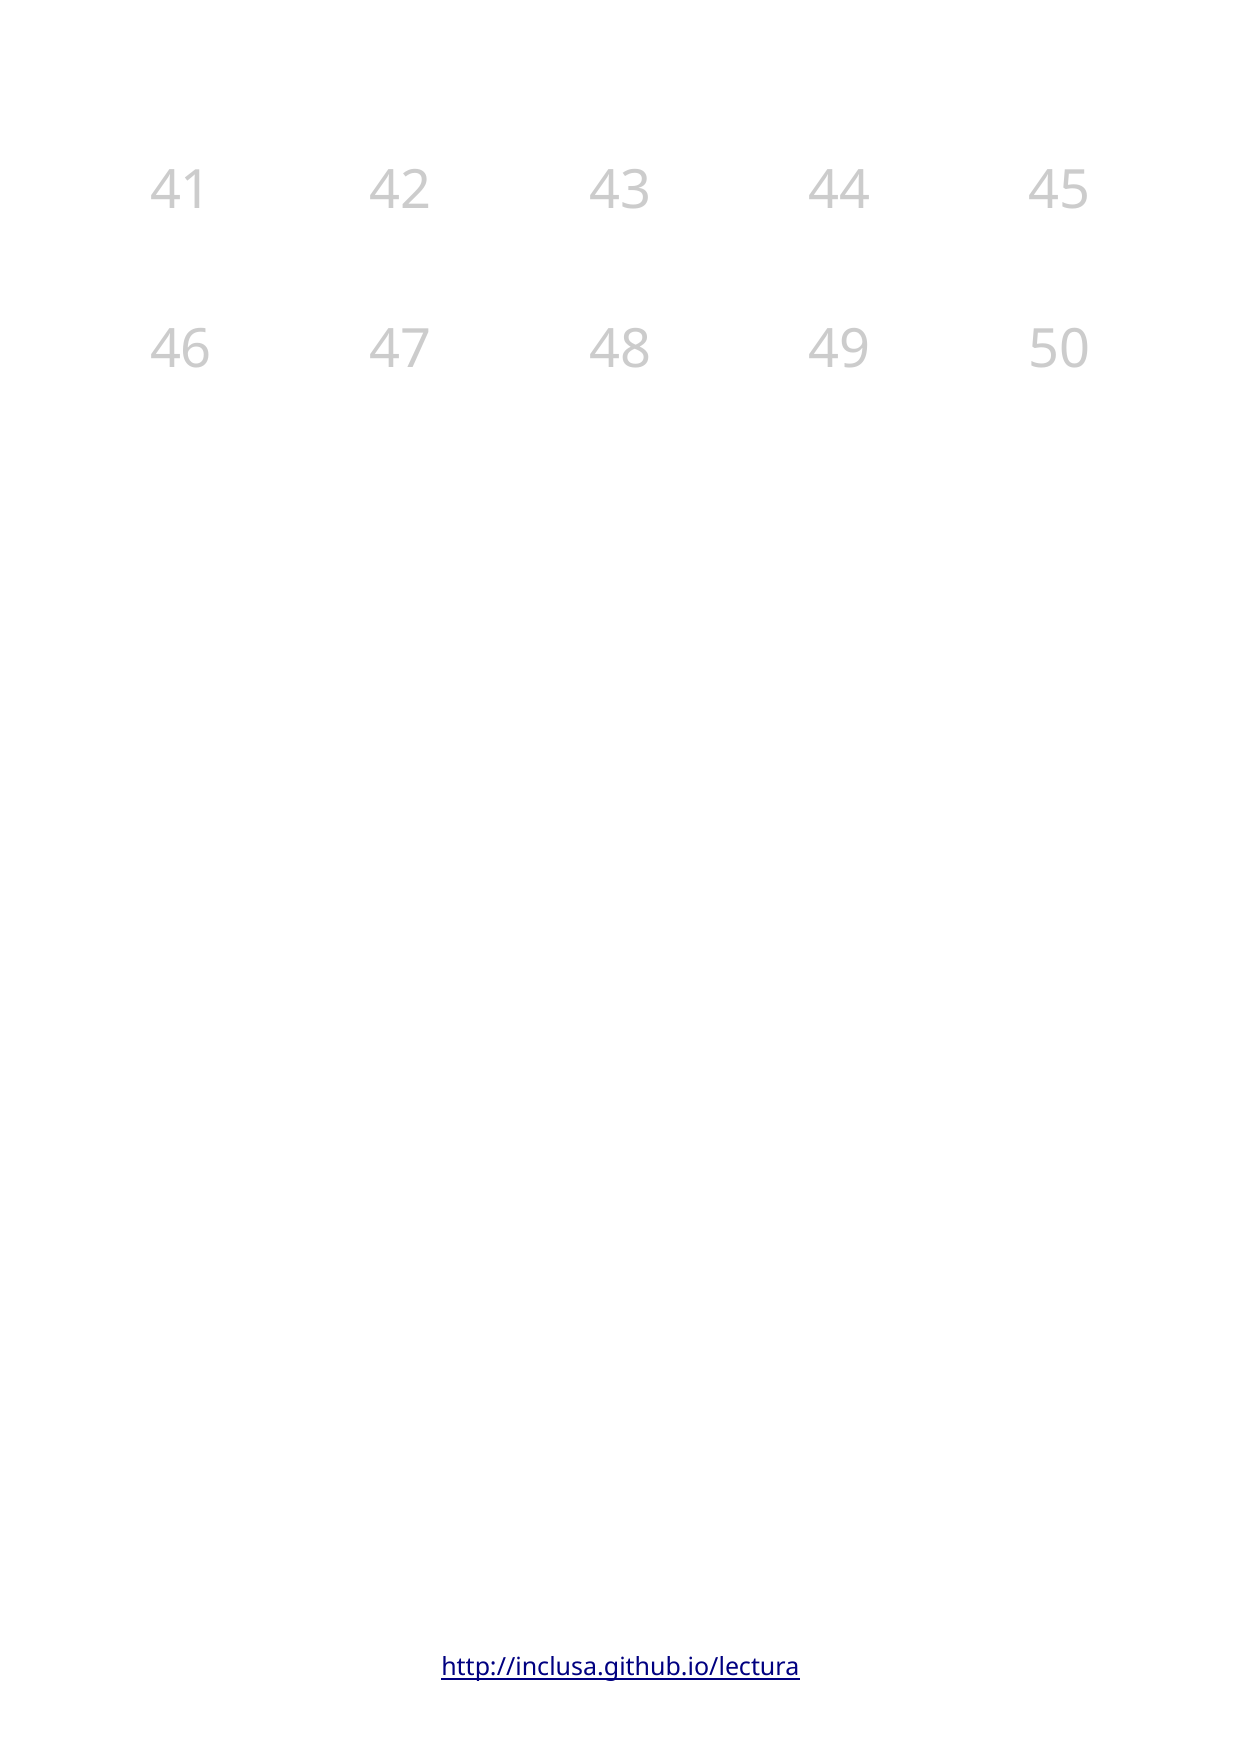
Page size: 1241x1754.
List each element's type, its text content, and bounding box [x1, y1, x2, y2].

table_cell 46 [71, 304, 291, 389]
table_header 44 [730, 145, 949, 303]
table_header 41 [71, 145, 291, 303]
table_header 45 [950, 145, 1169, 303]
table_header 42 [291, 145, 510, 303]
table_cell 48 [510, 304, 730, 389]
table_cell 49 [730, 304, 949, 389]
table_header 43 [510, 145, 730, 303]
table_cell 47 [291, 304, 510, 389]
table_cell 50 [950, 304, 1169, 389]
